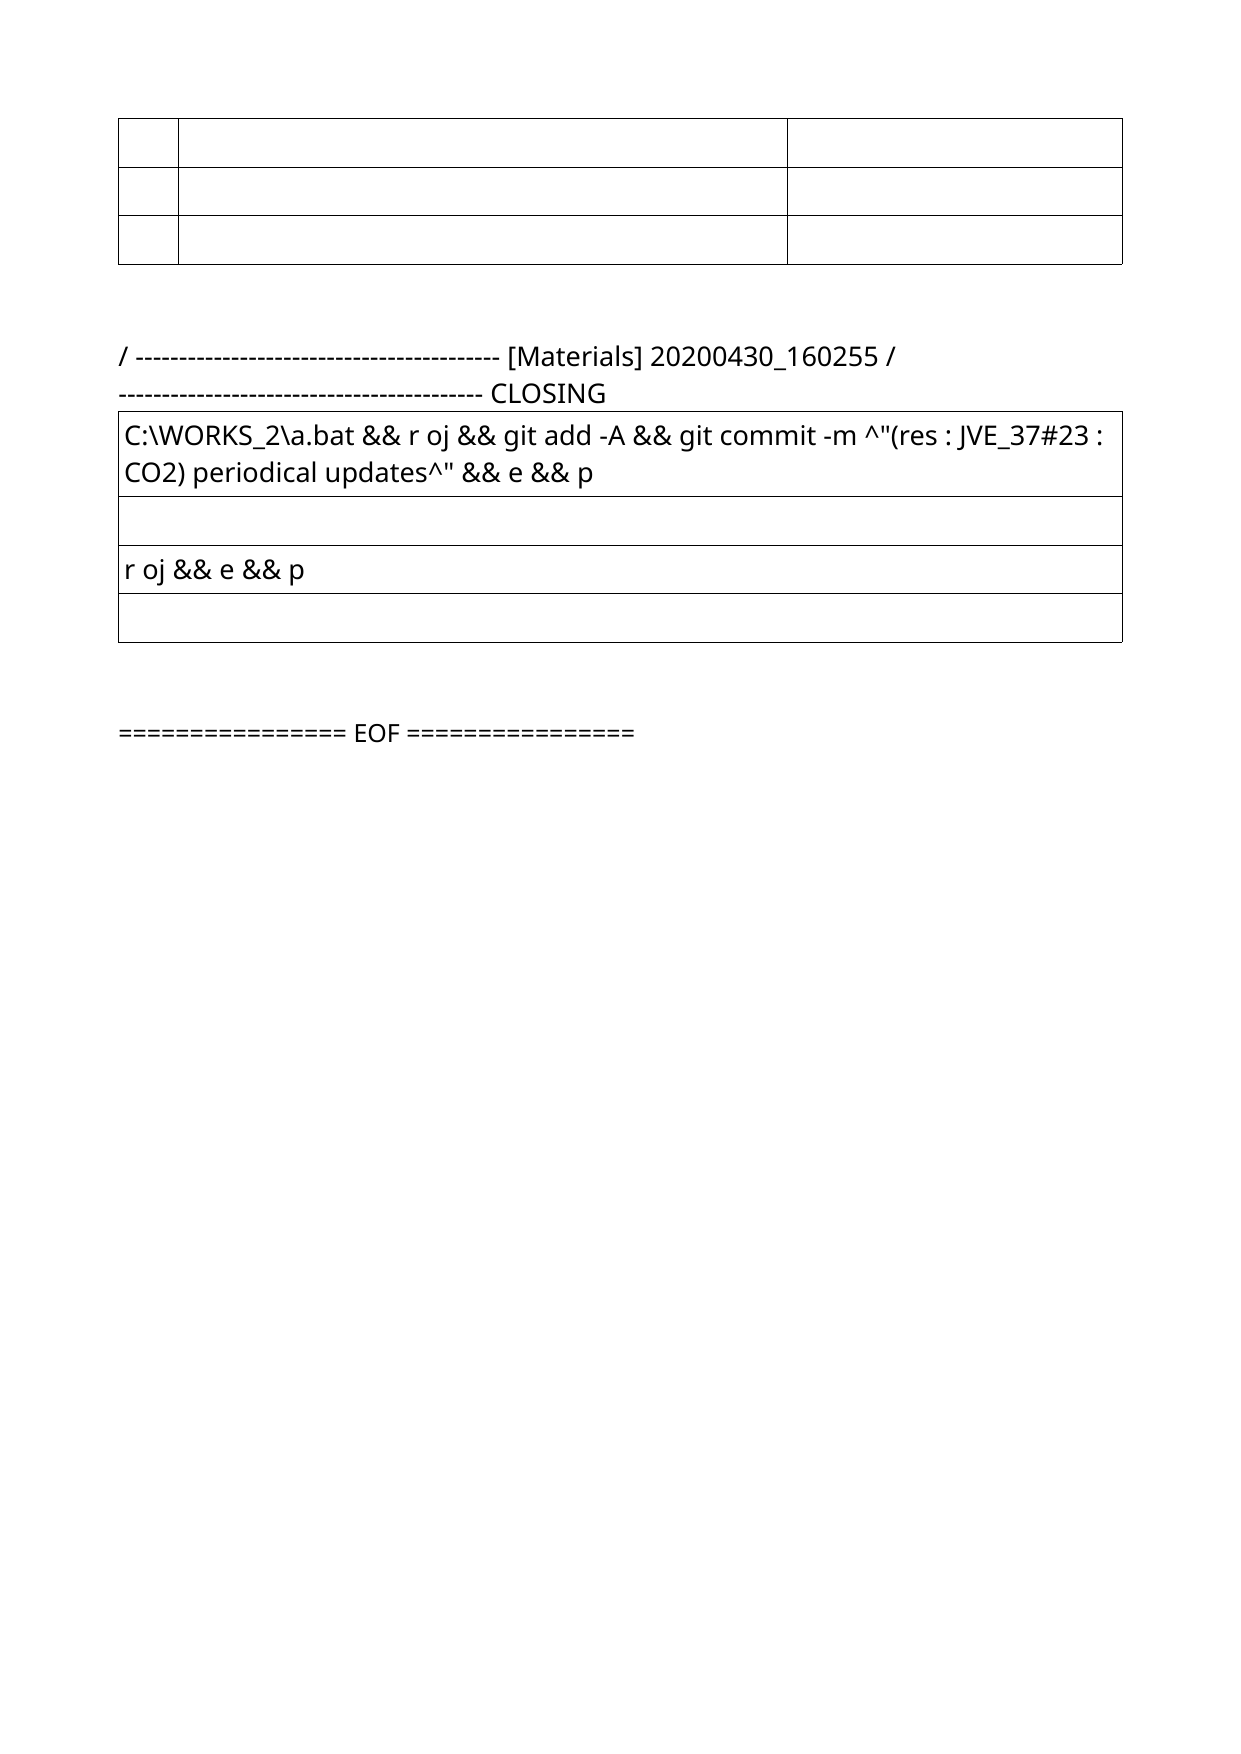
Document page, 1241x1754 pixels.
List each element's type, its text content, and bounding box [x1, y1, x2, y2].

table_cell [119, 168, 178, 215]
table_cell [179, 216, 787, 263]
table_cell r oj && e && p [119, 546, 1122, 593]
table_cell [119, 497, 1122, 545]
table_header [788, 119, 1122, 167]
table_cell [119, 216, 178, 263]
table_cell [788, 216, 1122, 263]
text ------------------------------------------ CLOSING [118, 374, 1122, 411]
table_header [119, 119, 178, 167]
table_header [179, 119, 787, 167]
text / ------------------------------------------ [Materials] 20200430_160255 / [118, 337, 1122, 374]
table_cell [119, 594, 1122, 642]
table_cell [788, 168, 1122, 215]
table_cell [179, 168, 787, 215]
text ================ EOF ================ [118, 716, 1122, 749]
table_header C:\WORKS_2\a.bat && r oj && git add -A && git commit -m ^"(res : JVE_37#23 : CO2) periodical updates^" && e && p [119, 412, 1122, 496]
